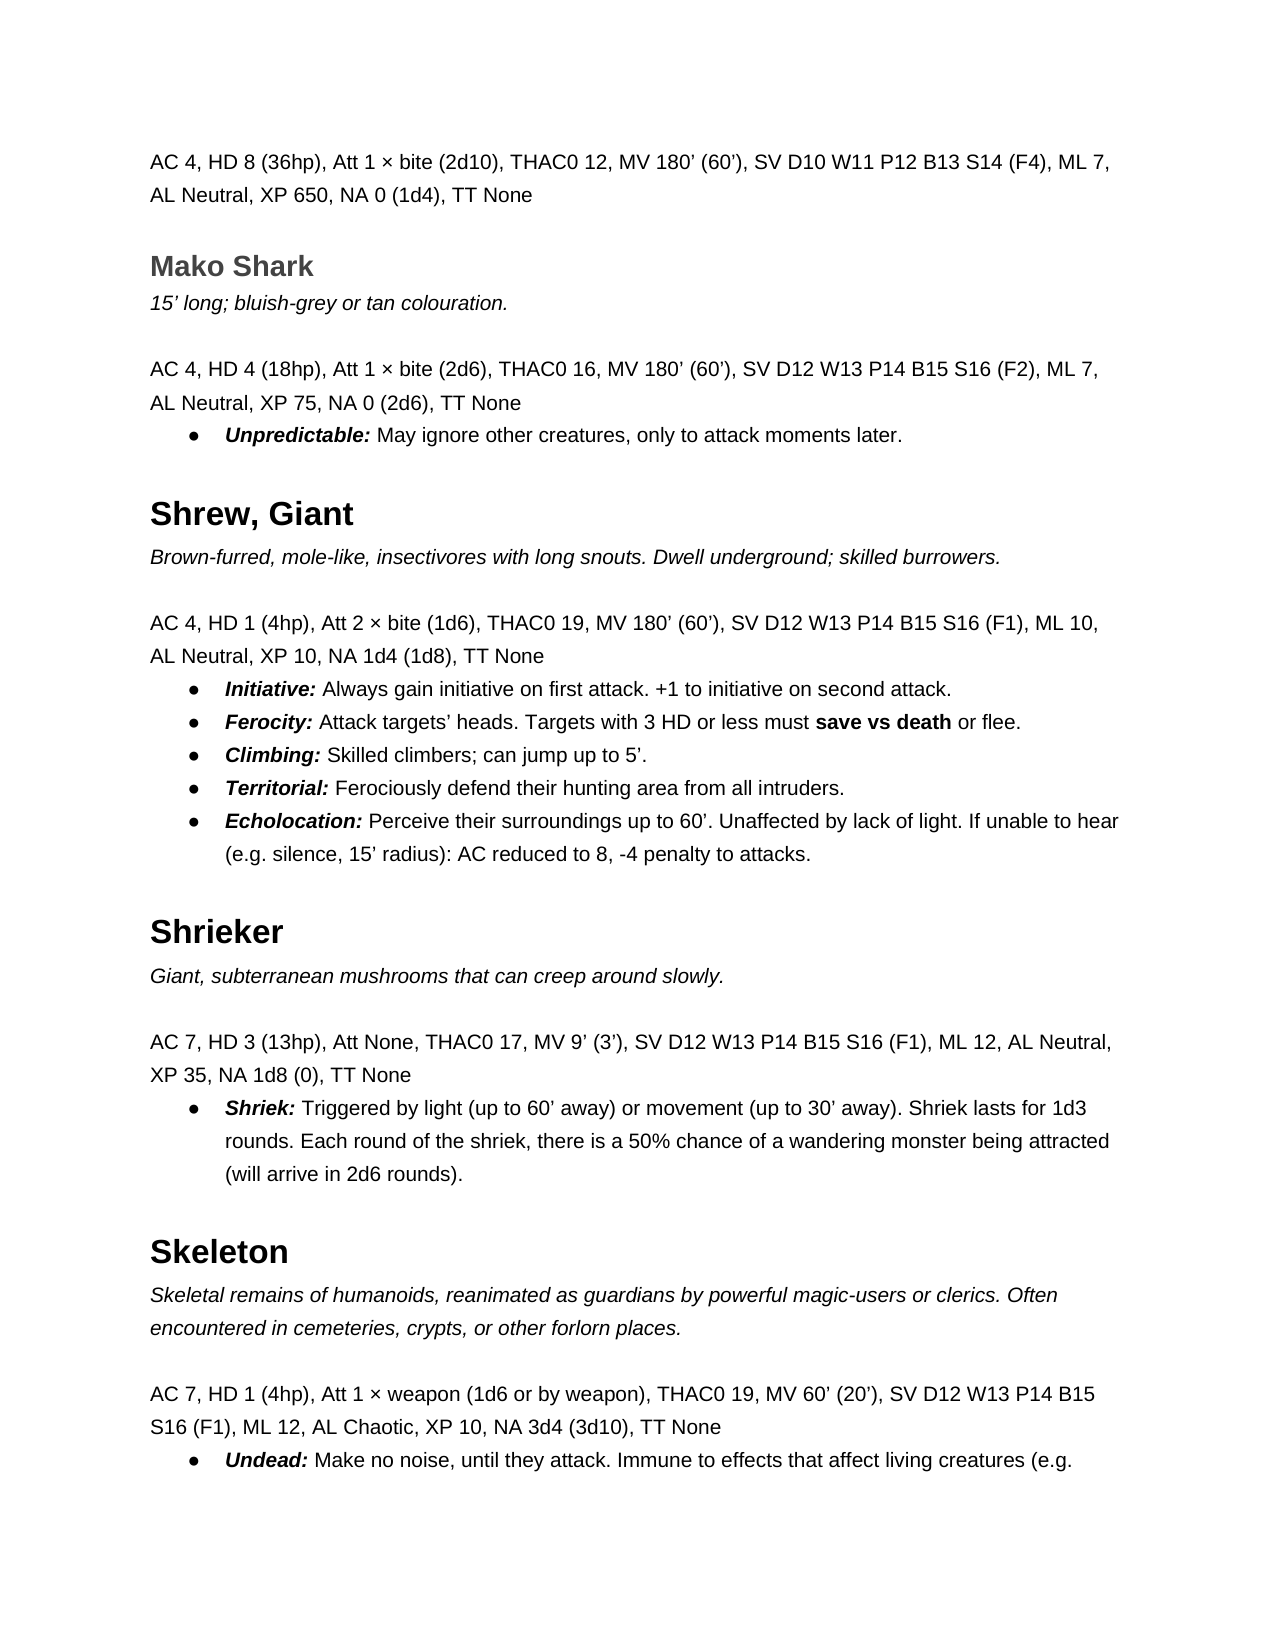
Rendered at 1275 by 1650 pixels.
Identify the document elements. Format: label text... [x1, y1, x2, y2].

list Climbing: Skilled climbers; can jump up to 5’. [187, 743, 1125, 767]
subtitle Shrieker [150, 912, 1125, 951]
subtitle Mako Shark [150, 249, 1125, 283]
list Echolocation: Perceive their surroundings up to 60’. Unaffected by lack of light. If unable to hear (e.g. silence, 15’ radius): AC reduced to 8, -4 penalty to attacks. [187, 809, 1125, 866]
text AC 4, HD 4 (18hp), Att 1 × bite (2d6), THAC0 16, MV 180’ (60’), SV D12 W13 P14 B15 S16 (F2), ML 7, AL Neutral, XP 75, NA 0 (2d6), TT None [150, 357, 1125, 414]
subtitle Skeleton [150, 1232, 1125, 1271]
list Shriek: Triggered by light (up to 60’ away) or movement (up to 30’ away). Shriek lasts for 1d3 rounds. Each round of the shriek, there is a 50% chance of a wandering monster being attracted (will arrive in 2d6 rounds). [187, 1096, 1125, 1186]
text Brown-furred, mole-like, insectivores with long snouts. Dwell underground; skilled burrowers. [150, 545, 1125, 569]
text AC 7, HD 3 (13hp), Att None, THAC0 17, MV 9’ (3’), SV D12 W13 P14 B15 S16 (F1), ML 12, AL Neutral, XP 35, NA 1d8 (0), TT None [150, 1029, 1125, 1086]
subtitle Shrew, Giant [150, 494, 1125, 532]
text 15’ long; bluish-grey or tan colouration. [150, 291, 1125, 315]
list Territorial: Ferociously defend their hunting area from all intruders. [187, 776, 1125, 800]
list Ferocity: Attack targets’ heads. Targets with 3 HD or less must save vs death or flee. [187, 710, 1125, 734]
text Giant, subterranean mushrooms that can creep around slowly. [150, 963, 1125, 987]
list Unpredictable: May ignore other creatures, only to attack moments later. [187, 423, 1125, 447]
text AC 4, HD 1 (4hp), Att 2 × bite (1d6), THAC0 19, MV 180’ (60’), SV D12 W13 P14 B15 S16 (F1), ML 10, AL Neutral, XP 10, NA 1d4 (1d8), TT None [150, 611, 1125, 668]
text AC 7, HD 1 (4hp), Att 1 × weapon (1d6 or by weapon), THAC0 19, MV 60’ (20’), SV D12 W13 P14 B15 S16 (F1), ML 12, AL Chaotic, XP 10, NA 3d4 (3d10), TT None [150, 1382, 1125, 1439]
text Skeletal remains of humanoids, reanimated as guardians by powerful magic-users or clerics. Often encountered in cemeteries, crypts, or other forlorn places. [150, 1283, 1125, 1340]
text AC 4, HD 8 (36hp), Att 1 × bite (2d10), THAC0 12, MV 180’ (60’), SV D10 W11 P12 B13 S14 (F4), ML 7, AL Neutral, XP 650, NA 0 (1d4), TT None [150, 150, 1125, 207]
list Undead: Make no noise, until they attack. Immune to effects that affect living creatures (e.g. [187, 1448, 1125, 1472]
list Initiative: Always gain initiative on first attack. +1 to initiative on second attack. [187, 677, 1125, 701]
